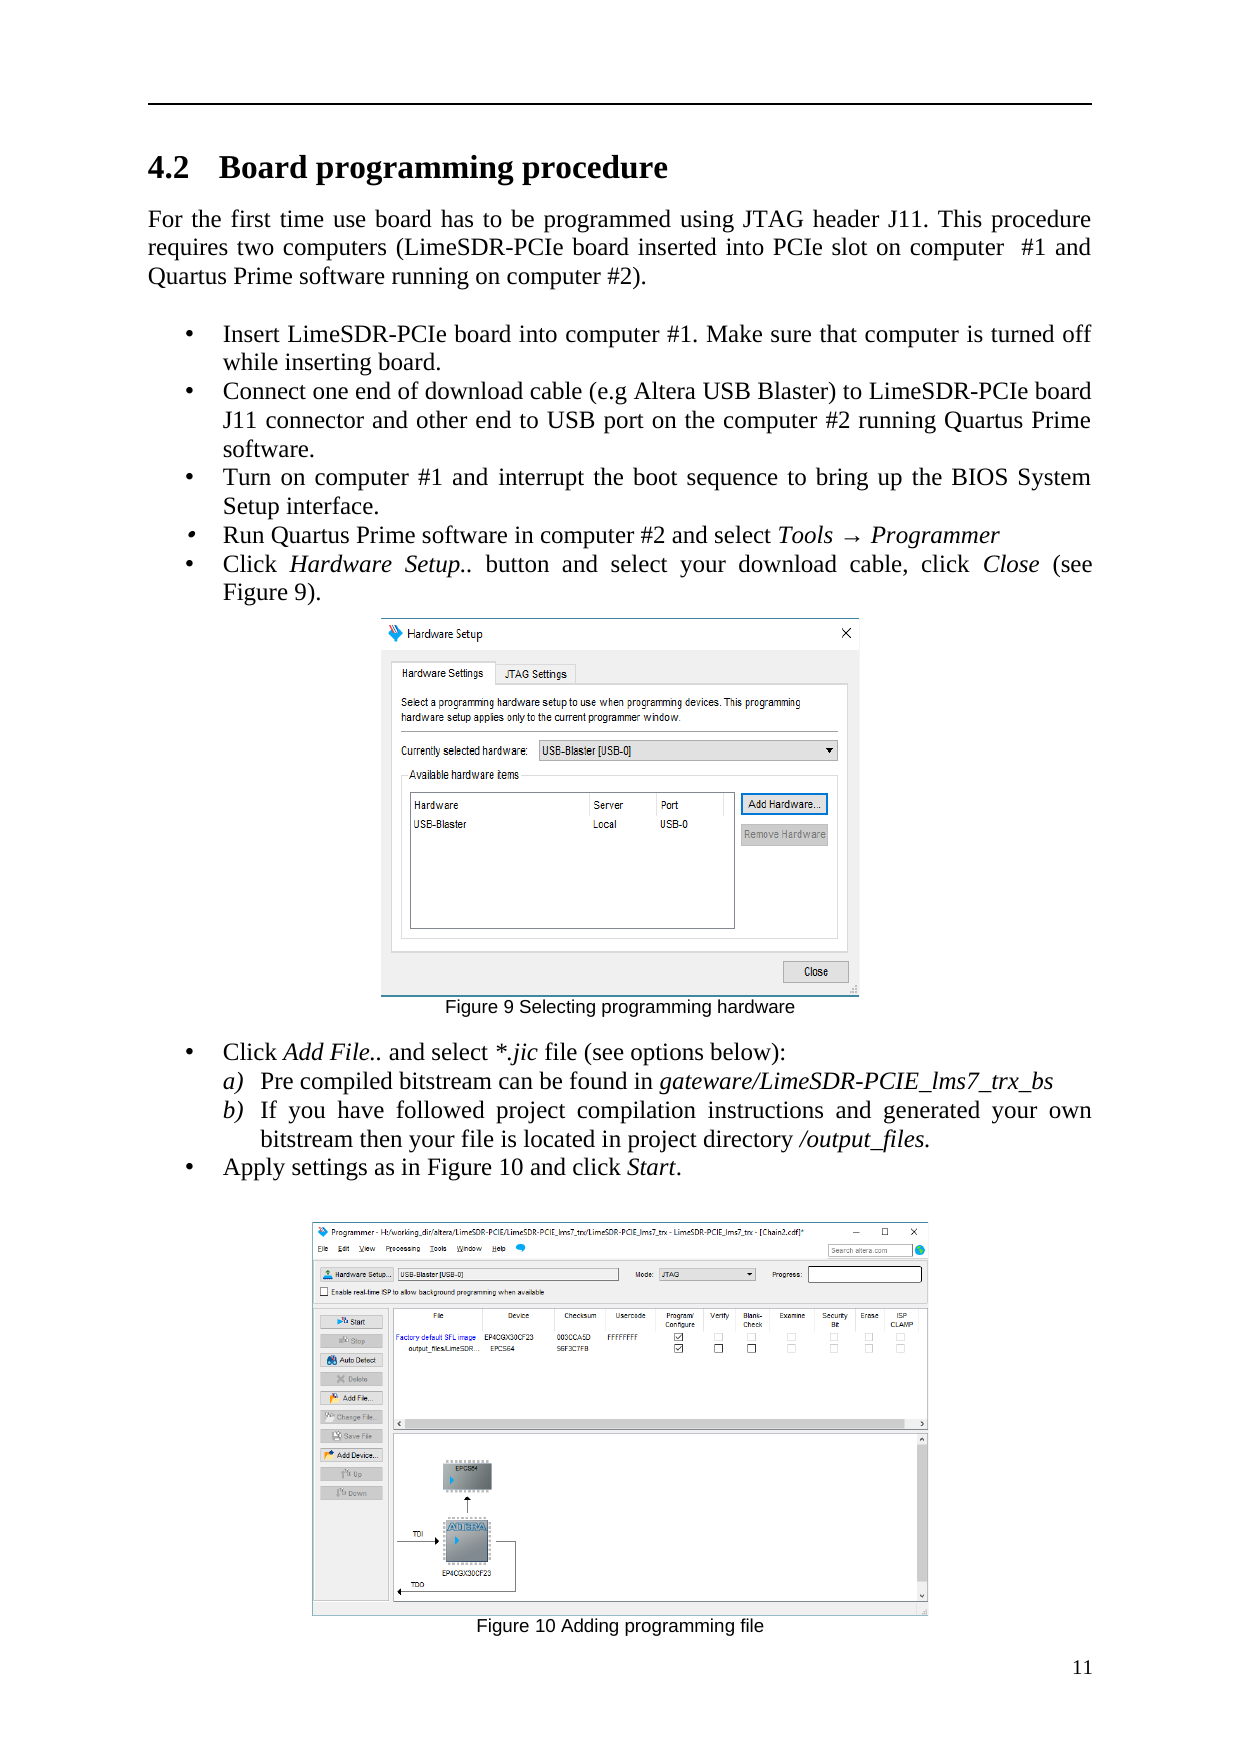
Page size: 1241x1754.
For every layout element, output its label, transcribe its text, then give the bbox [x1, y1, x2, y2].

text For the first time use board has to be programmed using JTAG header J11. This procedure requires two computers (LimeSDR-PCIe board inserted into PCIe slot on computer #1 and Quartus Prime software running on computer #2). [148, 204, 1092, 290]
list Figure 9 Selecting programming hardware [381, 997, 859, 1018]
list Click Hardware Setup.. button and select your download cable, click Close (see Figure 9). [185, 549, 1092, 606]
list Run Quartus Prime software in computer #2 and select Tools → Programmer [185, 520, 1092, 549]
list Apply settings as in Figure 10 and click Start. [185, 1152, 1092, 1181]
list Click Add File.. and select *.jic file (see options below): [185, 1037, 1092, 1066]
list Turn on computer #1 and interrupt the boot sequence to bring up the BIOS System Setup interface. [185, 462, 1092, 520]
picture [381, 618, 860, 997]
list If you have followed project compilation instructions and generated your own bitstream then your file is located in project directory /output_files. [223, 1095, 1092, 1152]
list Pre compiled bitstream can be found in gateware/LimeSDR-PCIE_lms7_trx_bs [223, 1066, 1092, 1095]
list Insert LimeSDR-PCIe board into computer #1. Make sure that computer is turned off while inserting board. [185, 319, 1092, 376]
list Connect one end of download cable (e.g Altera USB Blaster) to LimeSDR-PCIe board J11 connector and other end to USB port on the computer #2 running Quartus Prime software. [185, 376, 1092, 462]
list Board programming procedure [148, 148, 1092, 186]
picture [312, 1222, 929, 1616]
text Figure 10 Adding programming file [312, 1616, 928, 1637]
